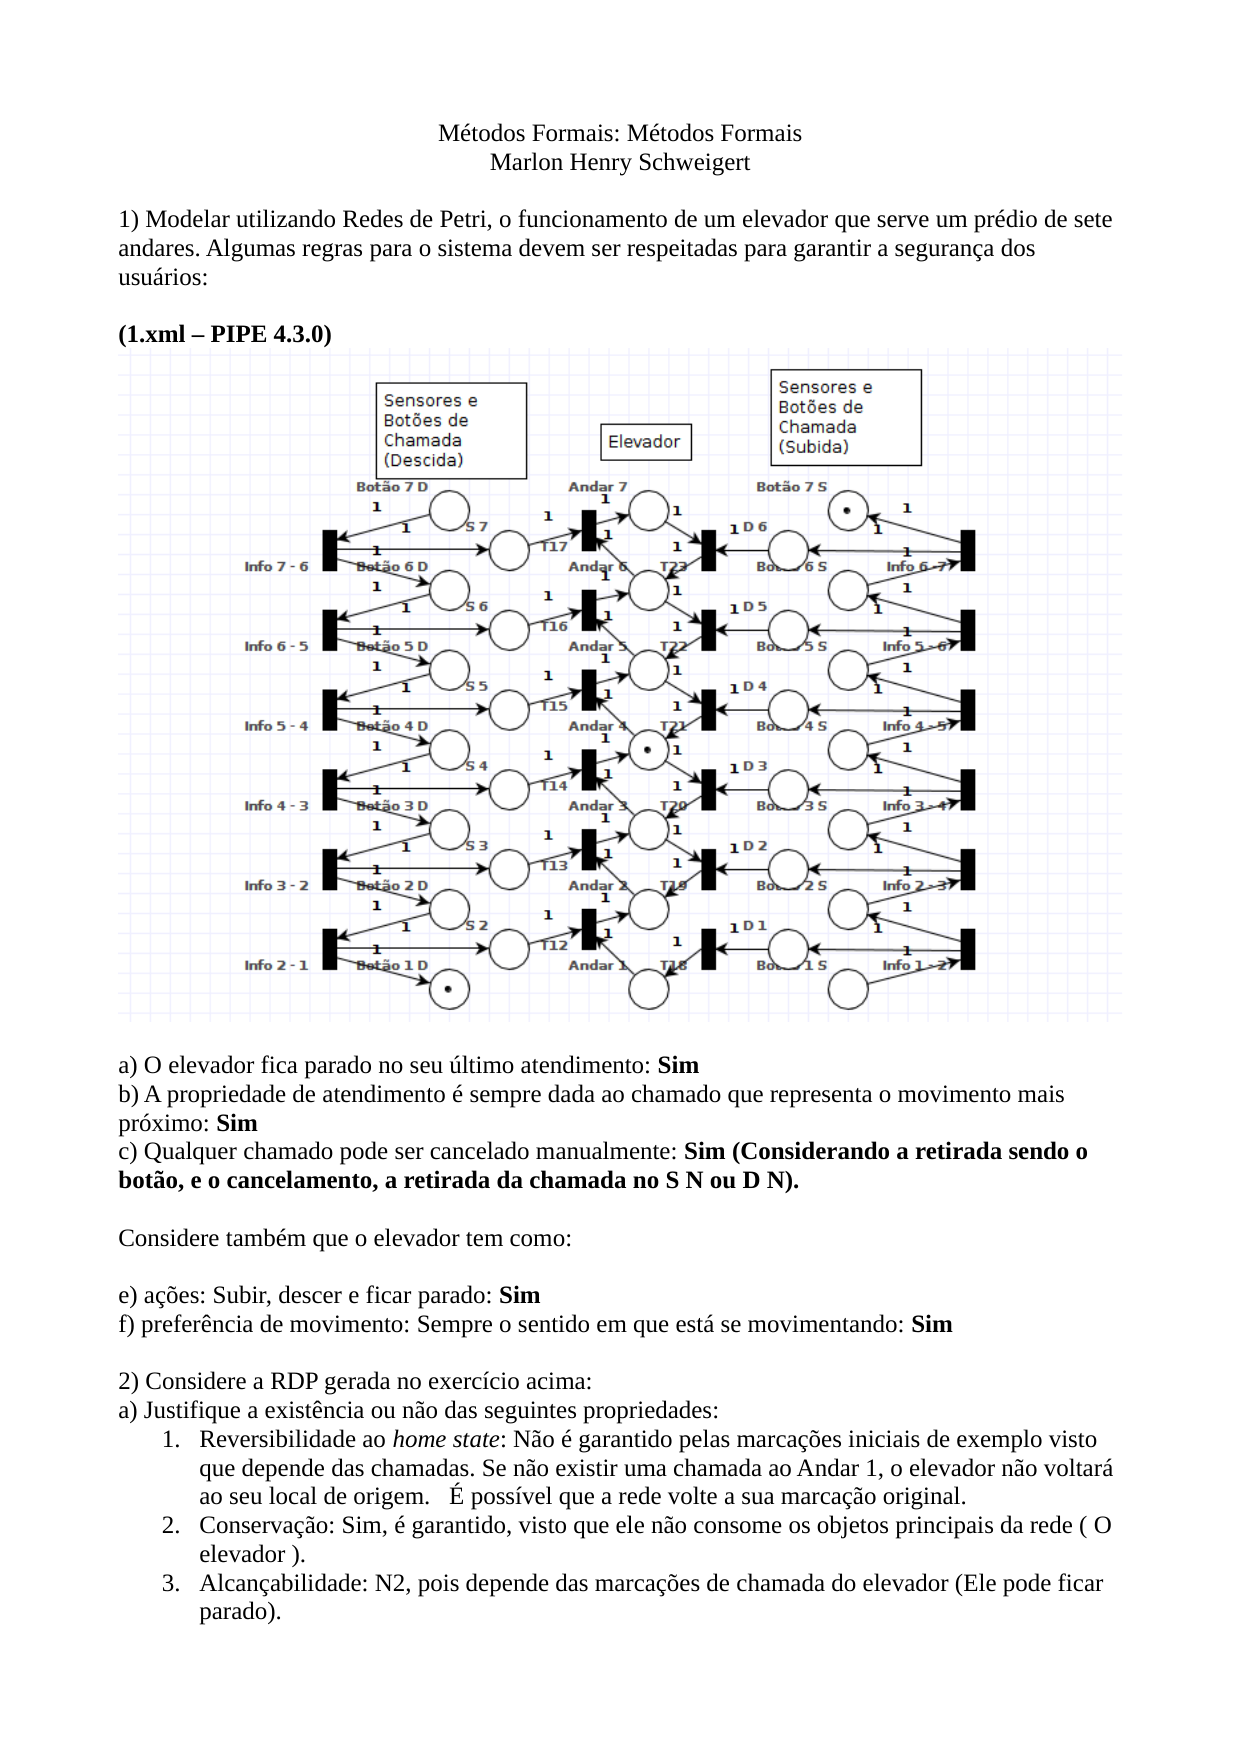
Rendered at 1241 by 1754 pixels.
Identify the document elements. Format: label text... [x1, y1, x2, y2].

text Marlon Henry Schweigert [118, 147, 1122, 176]
text 1) Modelar utilizando Redes de Petri, o funcionamento de um elevador que serve um prédio de sete andares. Algumas regras para o sistema devem ser respeitadas para garantir a segurança dos usuários: [118, 204, 1122, 291]
text c) Qualquer chamado pode ser cancelado manualmente: Sim (Considerando a retirada sendo o botão, e o cancelamento, a retirada da chamada no S N ou D N). [118, 1136, 1122, 1194]
text Métodos Formais: Métodos Formais [118, 118, 1122, 147]
picture [118, 348, 1123, 1022]
text 2) Considere a RDP gerada no exercício acima: [118, 1366, 1122, 1395]
text Considere também que o elevador tem como: [118, 1223, 1122, 1251]
text f) preferência de movimento: Sempre o sentido em que está se movimentando: Sim [118, 1309, 1122, 1338]
text e) ações: Subir, descer e ficar parado: Sim [118, 1280, 1122, 1309]
text b) A propriedade de atendimento é sempre dada ao chamado que representa o movimento mais próximo: Sim [118, 1079, 1122, 1136]
list Alcançabilidade: N2, pois depende das marcações de chamada do elevador (Ele pode ficar parado). [162, 1568, 1122, 1625]
list Reversibilidade ao home state: Não é garantido pelas marcações iniciais de exemplo visto que depende das chamadas. Se não existir uma chamada ao Andar 1, o elevador não voltará ao seu local de origem. É possível que a rede volte a sua marcação original. [162, 1424, 1122, 1510]
text a) Justifique a existência ou não das seguintes propriedades: [118, 1395, 1122, 1424]
list Conservação: Sim, é garantido, visto que ele não consome os objetos principais da rede ( O elevador ). [162, 1510, 1122, 1568]
text a) O elevador fica parado no seu último atendimento: Sim [118, 1050, 1122, 1079]
text (1.xml – PIPE 4.3.0) [118, 319, 1122, 348]
